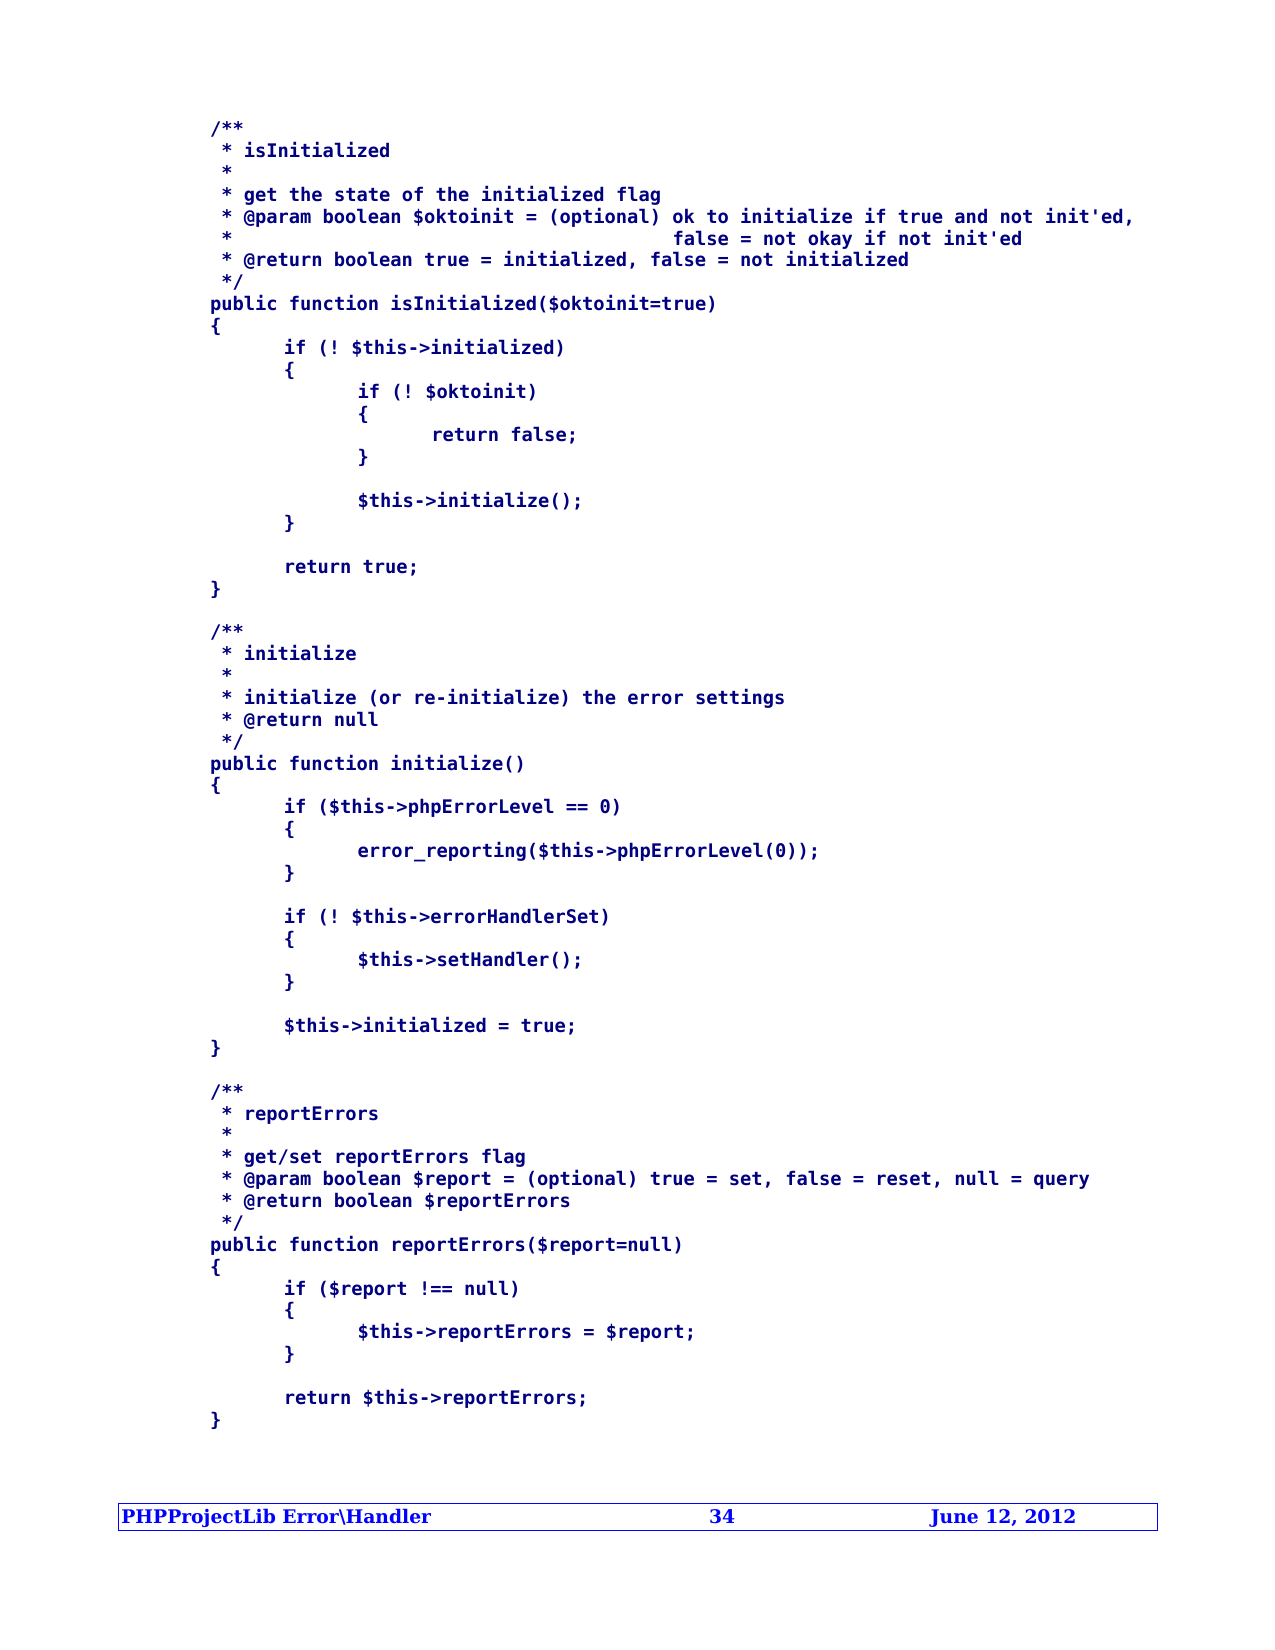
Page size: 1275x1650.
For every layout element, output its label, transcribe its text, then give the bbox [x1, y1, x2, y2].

list public function initialize() [136, 752, 1157, 774]
list { [136, 315, 1157, 337]
list * get the state of the initialized flag [136, 184, 1157, 206]
list if (! $this->initialized) [136, 337, 1157, 359]
list public function reportErrors($report=null) [136, 1234, 1157, 1256]
list } [136, 446, 1157, 468]
list { [136, 818, 1157, 840]
list } [136, 971, 1157, 993]
list { [136, 1256, 1157, 1277]
list } [136, 1409, 1157, 1431]
list } [136, 577, 1157, 599]
list * @return null [136, 709, 1157, 731]
list * initialize (or re-initialize) the error settings [136, 687, 1157, 709]
list { [136, 774, 1157, 796]
list } [136, 862, 1157, 884]
list $this->initialized = true; [136, 1015, 1157, 1037]
list * false = not okay if not init'ed [136, 227, 1157, 249]
list */ [136, 1212, 1157, 1234]
list * [136, 162, 1157, 184]
list $this->reportErrors = $report; [136, 1321, 1157, 1343]
list /** [136, 1081, 1157, 1102]
list * reportErrors [136, 1102, 1157, 1124]
list public function isInitialized($oktoinit=true) [136, 293, 1157, 315]
list if (! $this->errorHandlerSet) [136, 906, 1157, 927]
list * [136, 665, 1157, 687]
list * isInitialized [136, 140, 1157, 162]
list { [136, 927, 1157, 949]
list } [136, 512, 1157, 534]
list } [136, 1037, 1157, 1059]
list return $this->reportErrors; [136, 1387, 1157, 1409]
list * @param boolean $oktoinit = (optional) ok to initialize if true and not init'ed, [136, 206, 1157, 227]
list $this->setHandler(); [136, 949, 1157, 971]
list } [136, 1343, 1157, 1365]
list /** [136, 621, 1157, 643]
list { [136, 1299, 1157, 1321]
list if ($report !== null) [136, 1277, 1157, 1299]
list */ [136, 271, 1157, 293]
list /** [136, 118, 1157, 140]
list * initialize [136, 643, 1157, 665]
list * get/set reportErrors flag [136, 1146, 1157, 1168]
list error_reporting($this->phpErrorLevel(0)); [136, 840, 1157, 862]
list return false; [136, 424, 1157, 446]
list * @return boolean $reportErrors [136, 1190, 1157, 1212]
list * [136, 1124, 1157, 1146]
list if (! $oktoinit) [136, 381, 1157, 402]
list * @param boolean $report = (optional) true = set, false = reset, null = query [136, 1168, 1157, 1190]
list { [136, 359, 1157, 381]
list return true; [136, 556, 1157, 577]
list { [136, 402, 1157, 424]
list * @return boolean true = initialized, false = not initialized [136, 249, 1157, 271]
list if ($this->phpErrorLevel == 0) [136, 796, 1157, 818]
list */ [136, 731, 1157, 752]
list $this->initialize(); [136, 490, 1157, 512]
